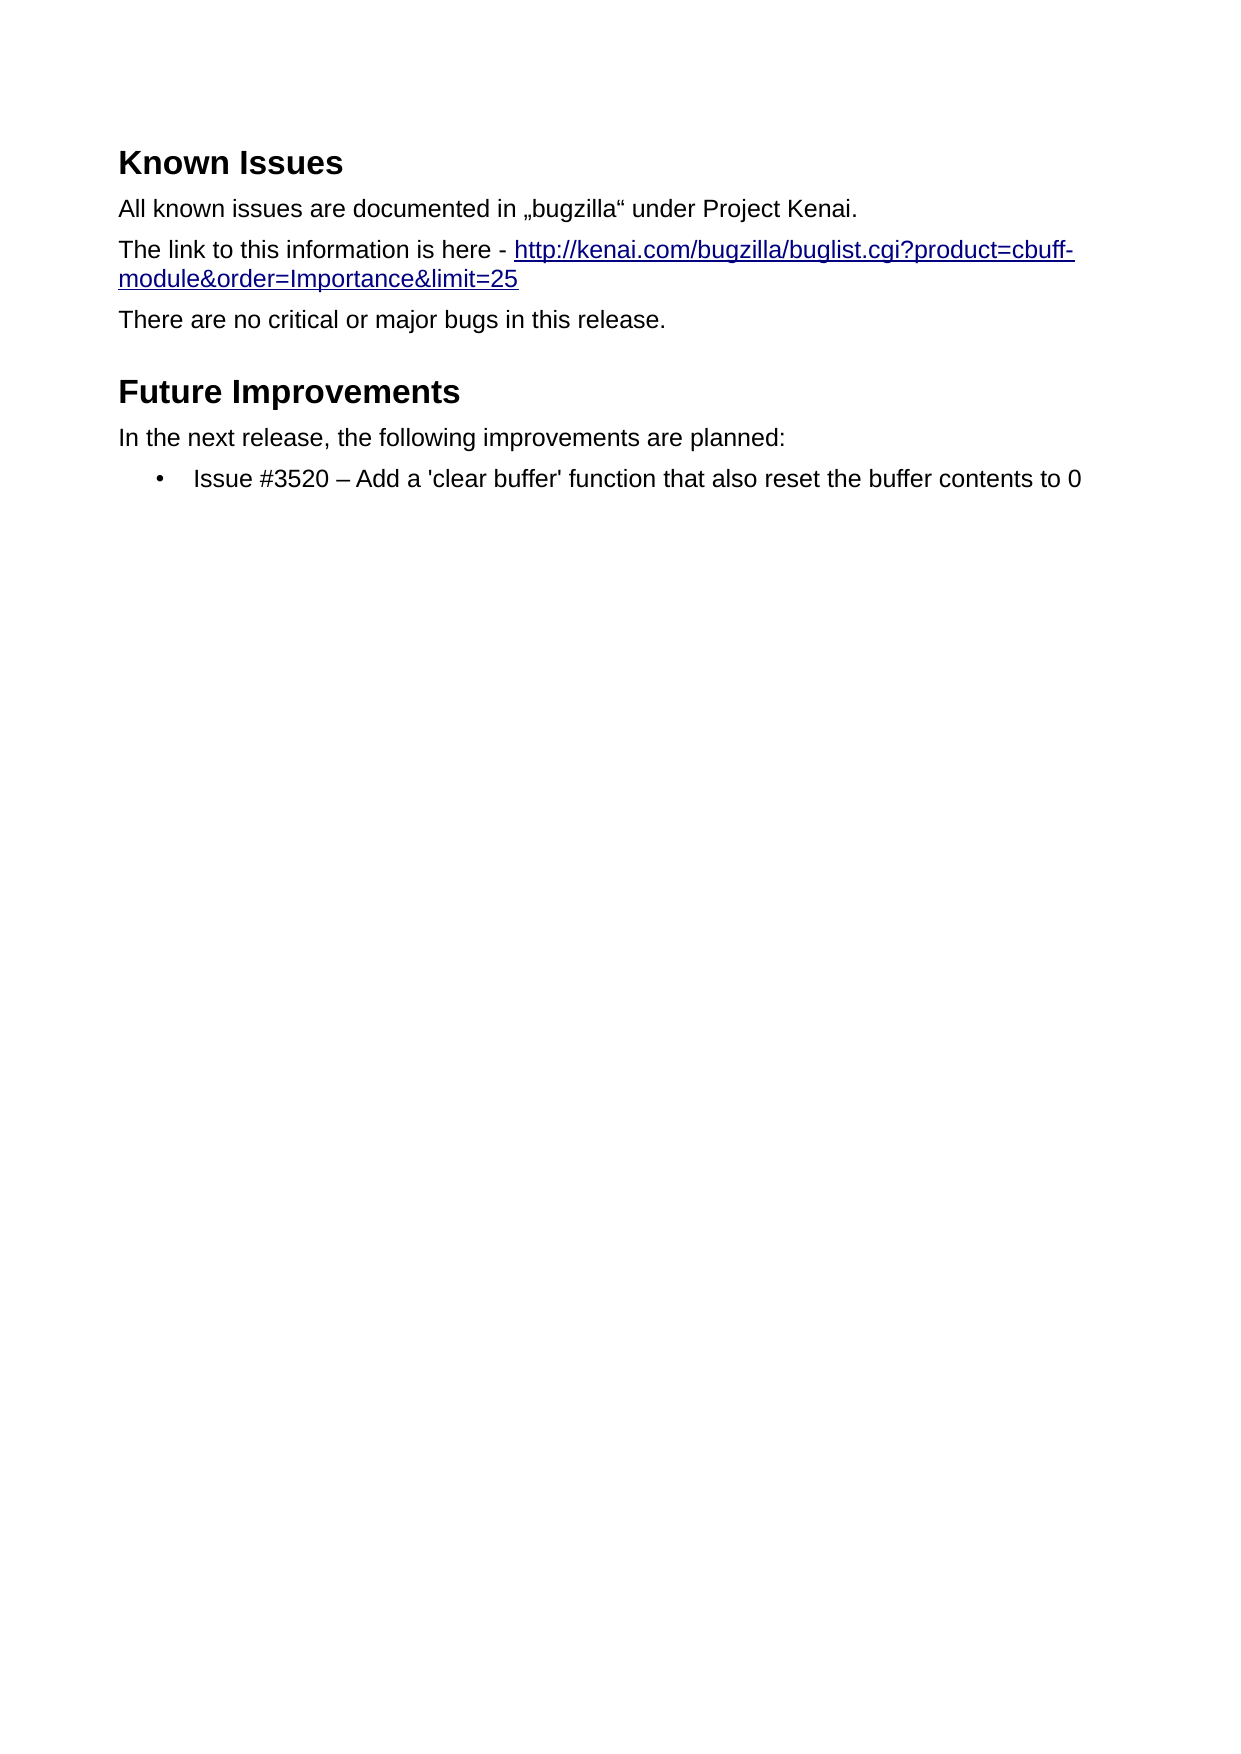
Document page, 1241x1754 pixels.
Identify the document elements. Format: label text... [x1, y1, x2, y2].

list Issue #3520 – Add a 'clear buffer' function that also reset the buffer contents to 0 [156, 464, 1122, 493]
text The link to this information is here - http://kenai.com/bugzilla/buglist.cgi?product=cbuff-module&order=Importance&limit=25 [118, 236, 1122, 293]
subtitle Future Improvements [118, 372, 1122, 410]
text In the next release, the following improvements are planned: [118, 423, 1122, 452]
text There are no critical or major bugs in this release. [118, 306, 1122, 334]
subtitle Known Issues [118, 143, 1122, 182]
text All known issues are documented in „bugzilla“ under Project Kenai. [118, 194, 1122, 223]
